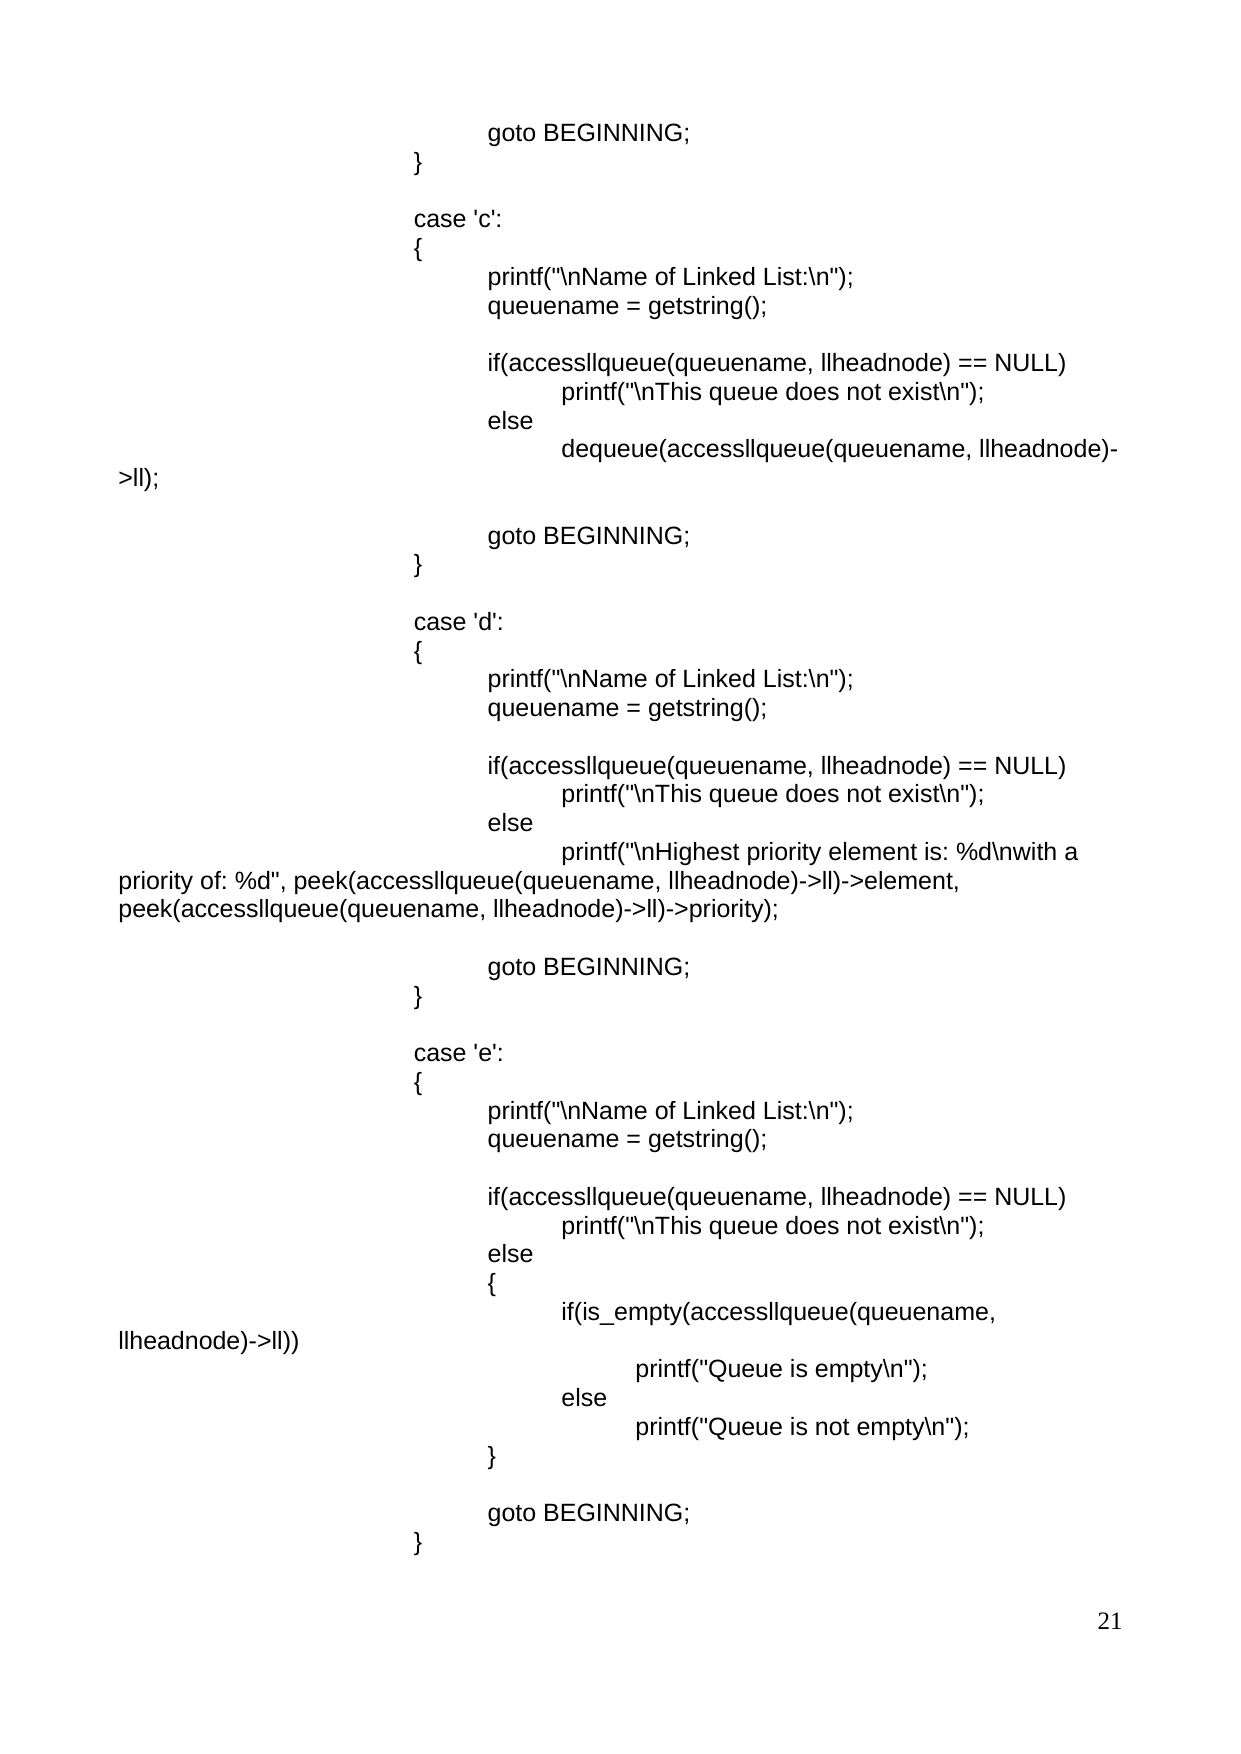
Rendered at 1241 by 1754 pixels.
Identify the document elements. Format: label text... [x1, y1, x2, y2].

text queuename = getstring(); [118, 291, 1122, 319]
text goto BEGINNING; [118, 118, 1122, 147]
text else [118, 406, 1122, 434]
text printf("\nName of Linked List:\n"); [118, 1096, 1122, 1124]
text else [118, 1383, 1122, 1412]
text } [118, 549, 1122, 578]
text goto BEGINNING; [118, 521, 1122, 549]
text else [118, 808, 1122, 837]
text goto BEGINNING; [118, 1498, 1122, 1527]
text printf("\nThis queue does not exist\n"); [118, 779, 1122, 808]
text } [118, 1441, 1122, 1469]
text queuename = getstring(); [118, 1124, 1122, 1153]
text queuename = getstring(); [118, 693, 1122, 722]
text } [118, 981, 1122, 1009]
text printf("\nThis queue does not exist\n"); [118, 377, 1122, 406]
text if(is_empty(accessllqueue(queuename, llheadnode)->ll)) [118, 1297, 1122, 1354]
text { [118, 636, 1122, 664]
text { [118, 233, 1122, 262]
text case 'c': [118, 204, 1122, 233]
text case 'd': [118, 607, 1122, 636]
text if(accessllqueue(queuename, llheadnode) == NULL) [118, 751, 1122, 779]
text printf("\nThis queue does not exist\n"); [118, 1211, 1122, 1239]
text printf("\nHighest priority element is: %d\nwith a priority of: %d", peek(accessllqueue(queuename, llheadnode)->ll)->element, peek(accessllqueue(queuename, llheadnode)->ll)->priority); [118, 837, 1122, 923]
text case 'e': [118, 1038, 1122, 1067]
text { [118, 1067, 1122, 1096]
text printf("Queue is not empty\n"); [118, 1412, 1122, 1441]
text } [118, 147, 1122, 176]
text goto BEGINNING; [118, 952, 1122, 981]
text dequeue(accessllqueue(queuename, llheadnode)->ll); [118, 434, 1122, 492]
text printf("Queue is empty\n"); [118, 1354, 1122, 1383]
text if(accessllqueue(queuename, llheadnode) == NULL) [118, 1182, 1122, 1211]
text printf("\nName of Linked List:\n"); [118, 262, 1122, 291]
text printf("\nName of Linked List:\n"); [118, 664, 1122, 693]
text else [118, 1239, 1122, 1268]
text } [118, 1527, 1122, 1556]
text if(accessllqueue(queuename, llheadnode) == NULL) [118, 348, 1122, 377]
text { [118, 1268, 1122, 1297]
